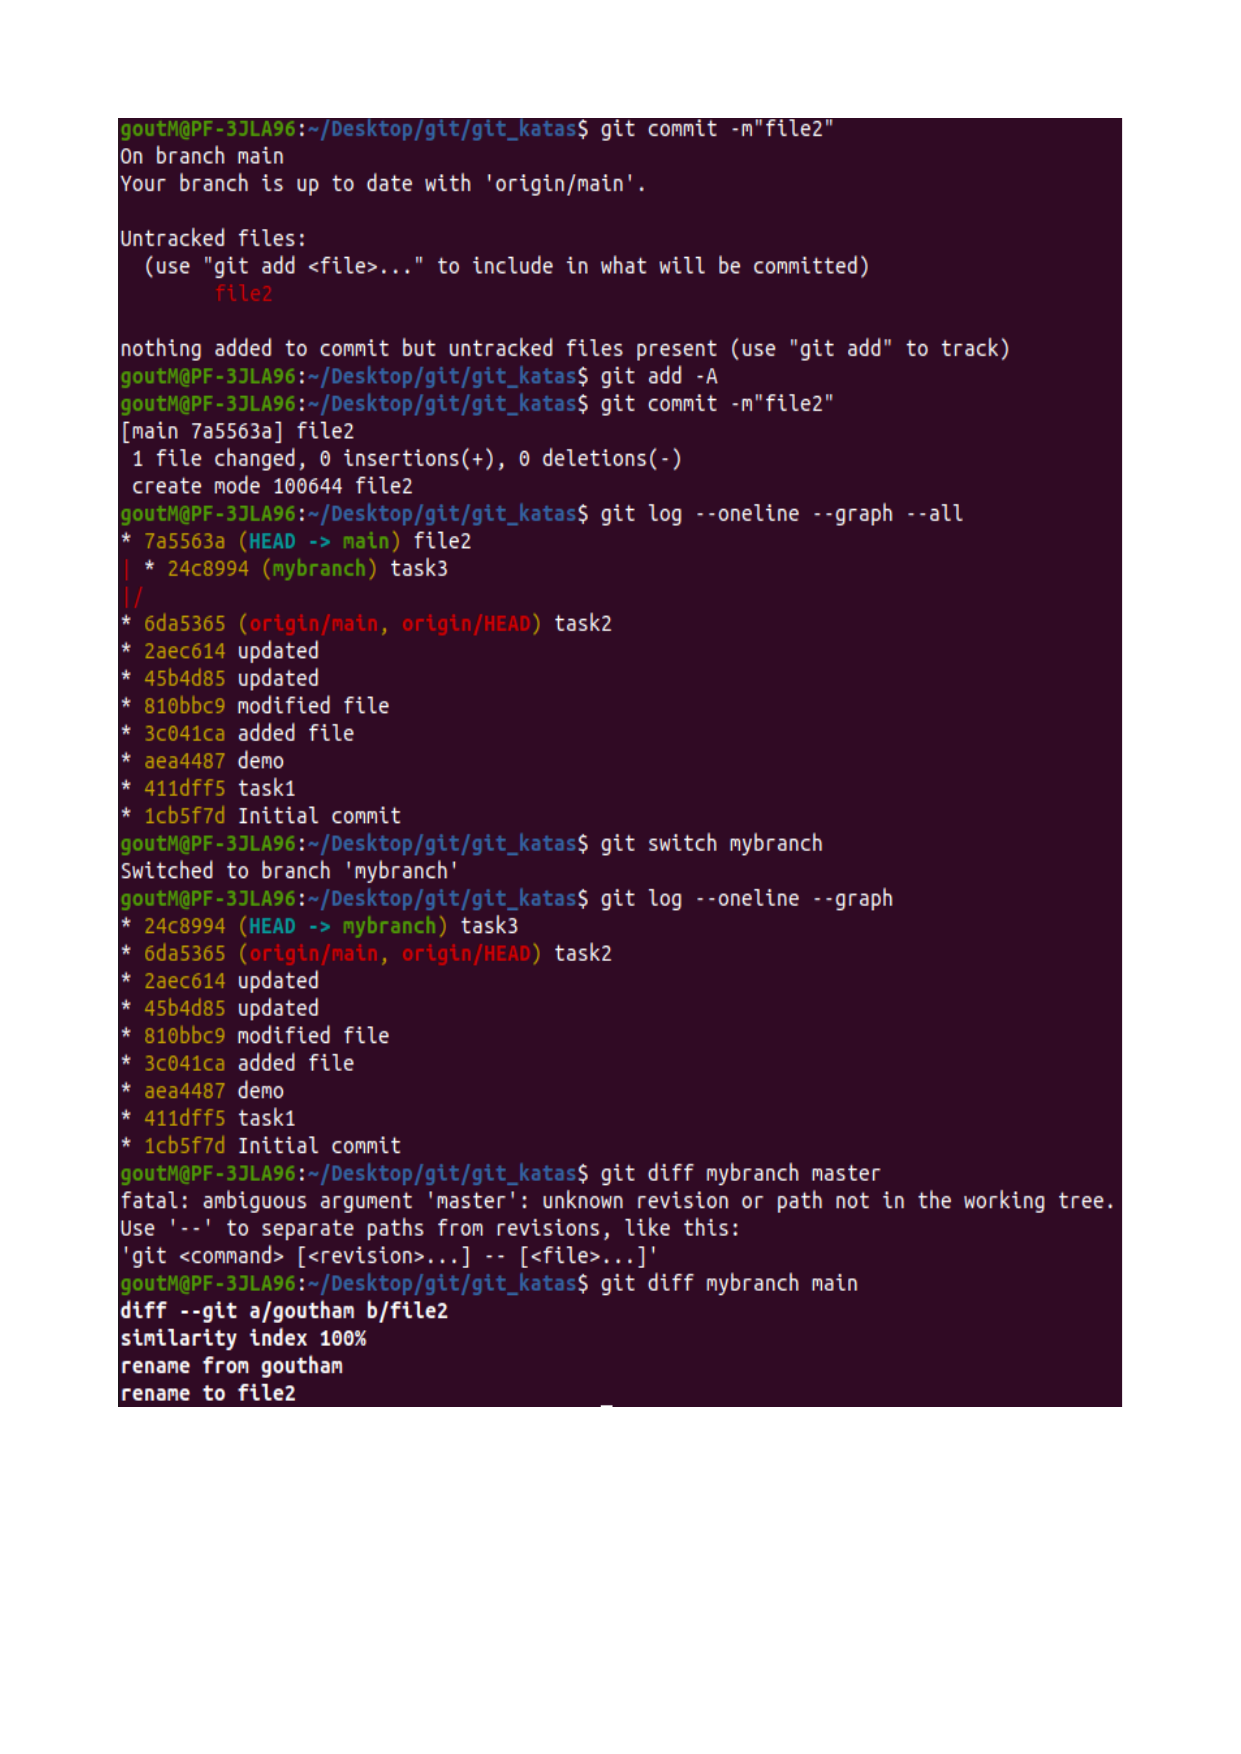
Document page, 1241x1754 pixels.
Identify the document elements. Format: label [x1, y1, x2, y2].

picture [118, 118, 1123, 1407]
